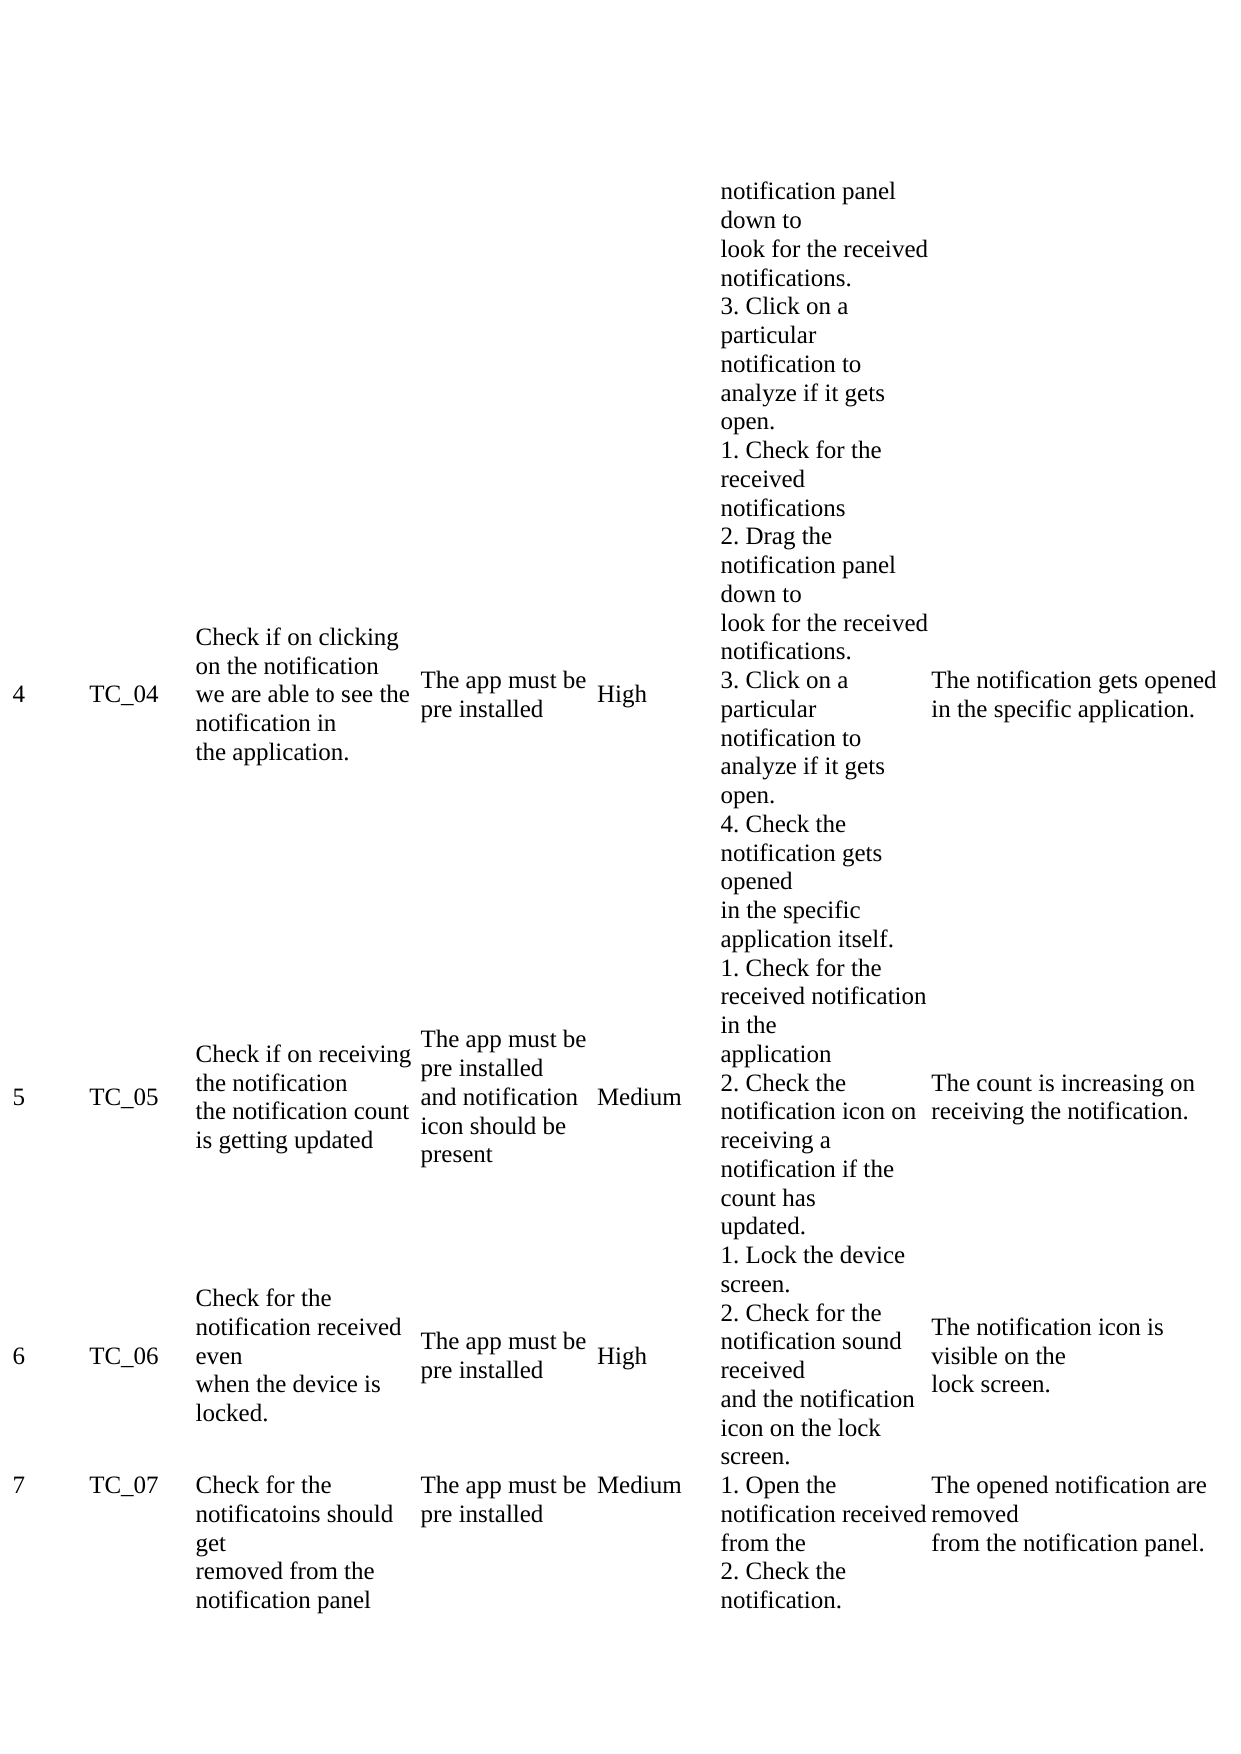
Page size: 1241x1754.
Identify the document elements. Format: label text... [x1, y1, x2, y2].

table_cell The app must be pre installed [420, 1470, 597, 1614]
table_cell The opened notification are removed from the notification panel. [931, 1470, 1223, 1614]
table_cell High [597, 1240, 720, 1470]
table_cell [13, 176, 89, 435]
table_cell Check if on receiving the notification the notification count is getting updated [195, 953, 420, 1240]
table_cell 1. Open the notification received from the 2. Check the notification. [720, 1470, 931, 1614]
table_cell Check for the notification received even when the device is locked. [195, 1240, 420, 1470]
table_cell The count is increasing on receiving the notification. [931, 953, 1223, 1240]
table_cell TC_06 [89, 1240, 195, 1470]
table_cell TC_07 [89, 1470, 195, 1614]
table_cell The app must be pre installed [420, 435, 597, 953]
table_cell TC_05 [89, 953, 195, 1240]
table_cell 4 [13, 435, 89, 953]
table_cell 7 [13, 1470, 89, 1614]
table_cell [89, 176, 195, 435]
table_cell Check for the notificatoins should get removed from the notification panel [195, 1470, 420, 1614]
table_cell 5 [13, 953, 89, 1240]
table_cell [931, 176, 1223, 435]
table_cell 1. Lock the device screen. 2. Check for the notification sound received and the notification icon on the lock screen. [720, 1240, 931, 1470]
table_cell [597, 176, 720, 435]
table_cell notification panel down to look for the received notifications. 3. Click on a particular notification to analyze if it gets open. [720, 176, 931, 435]
table_cell 1. Check for the received notifications 2. Drag the notification panel down to look for the received notifications. 3. Click on a particular notification to analyze if it gets open. 4. Check the notification gets opened in the specific application itself. [720, 435, 931, 953]
table_cell TC_04 [89, 435, 195, 953]
table_cell Medium [597, 953, 720, 1240]
table_cell [195, 176, 420, 435]
table_cell The notification icon is visible on the lock screen. [931, 1240, 1223, 1470]
table_cell 6 [13, 1240, 89, 1470]
table_cell The app must be pre installed and notification icon should be present [420, 953, 597, 1240]
table_cell The app must be pre installed [420, 1240, 597, 1470]
table_cell Medium [597, 1470, 720, 1614]
table_cell The notification gets opened in the specific application. [931, 435, 1223, 953]
table_cell Check if on clicking on the notification we are able to see the notification in the application. [195, 435, 420, 953]
table_cell High [597, 435, 720, 953]
table_cell 1. Check for the received notification in the application 2. Check the notification icon on receiving a notification if the count has updated. [720, 953, 931, 1240]
table_cell [420, 176, 597, 435]
